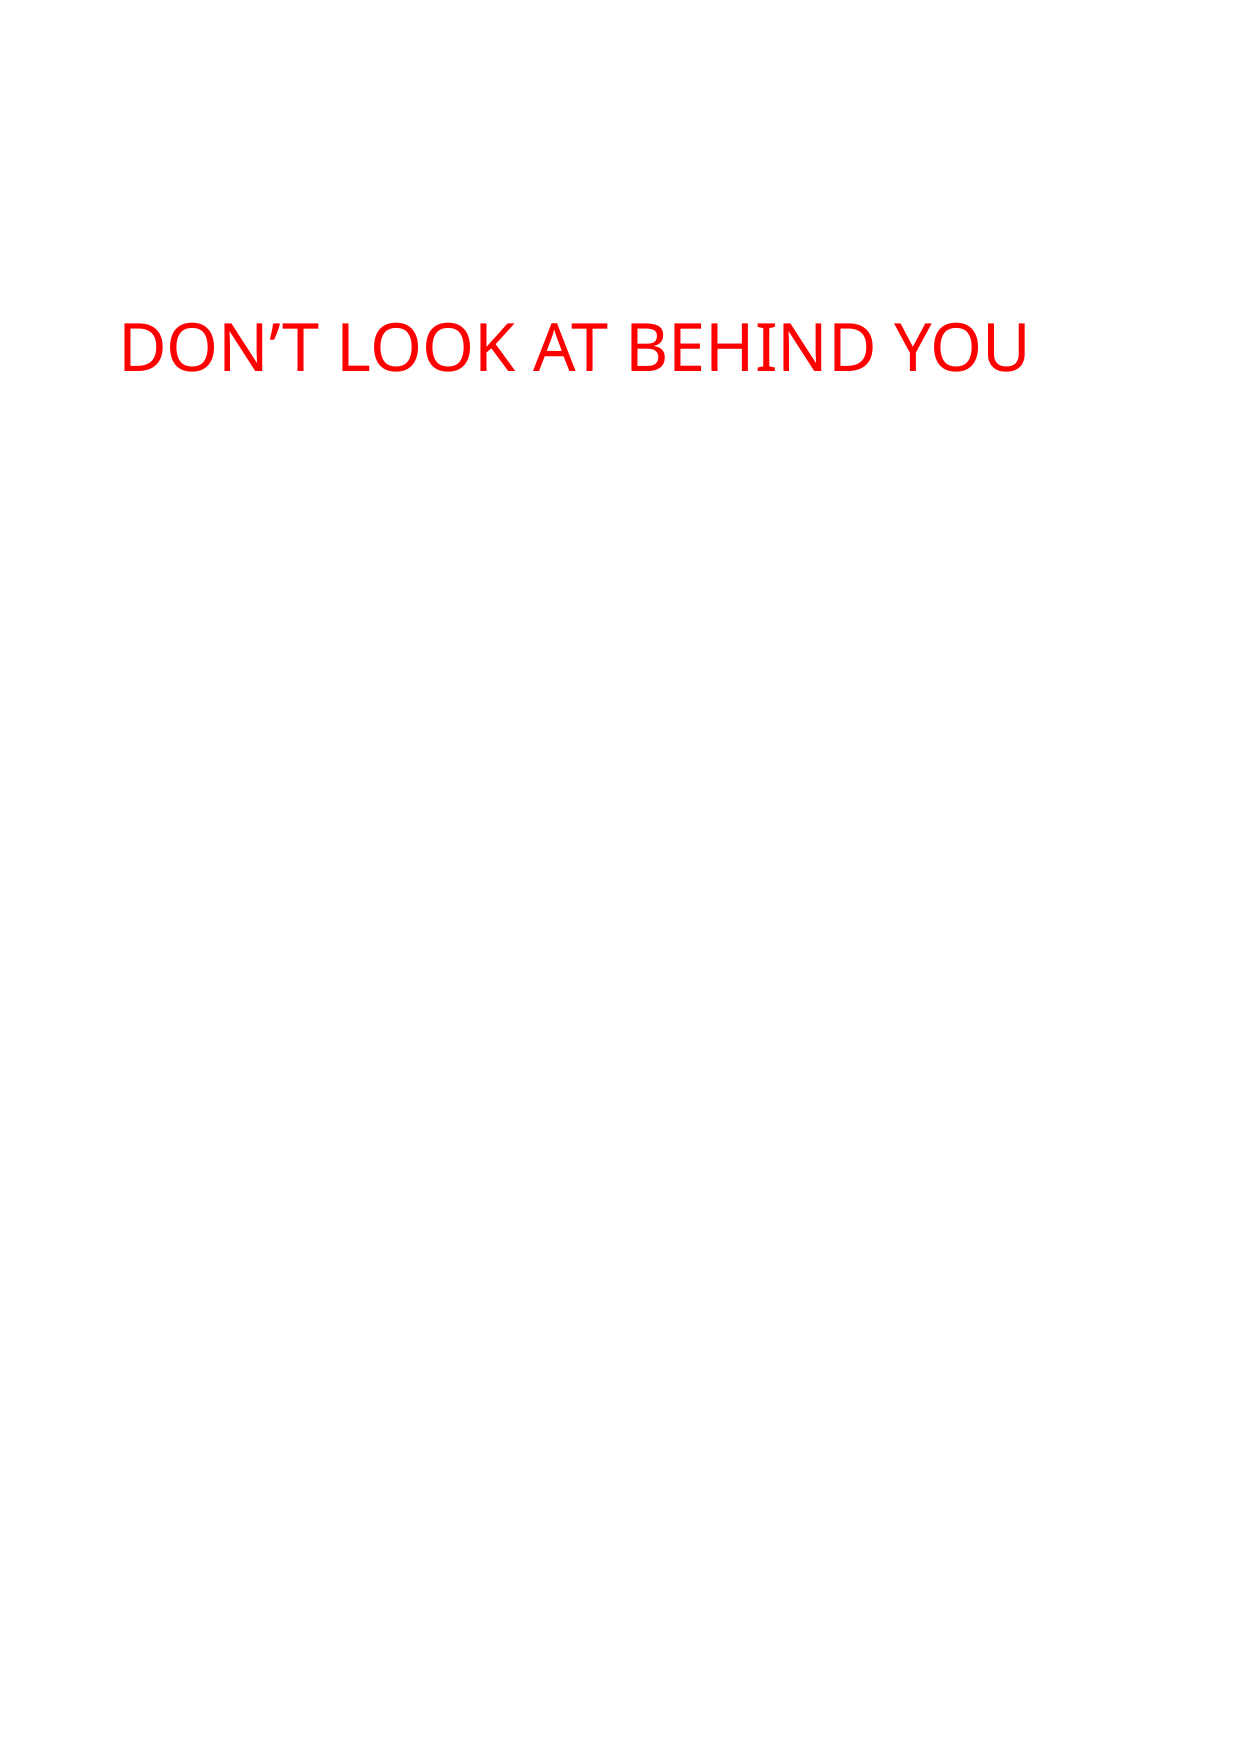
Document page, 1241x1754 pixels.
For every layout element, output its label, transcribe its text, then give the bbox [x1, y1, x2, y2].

text DON’T LOOK AT BEHIND YOU [118, 300, 1122, 391]
